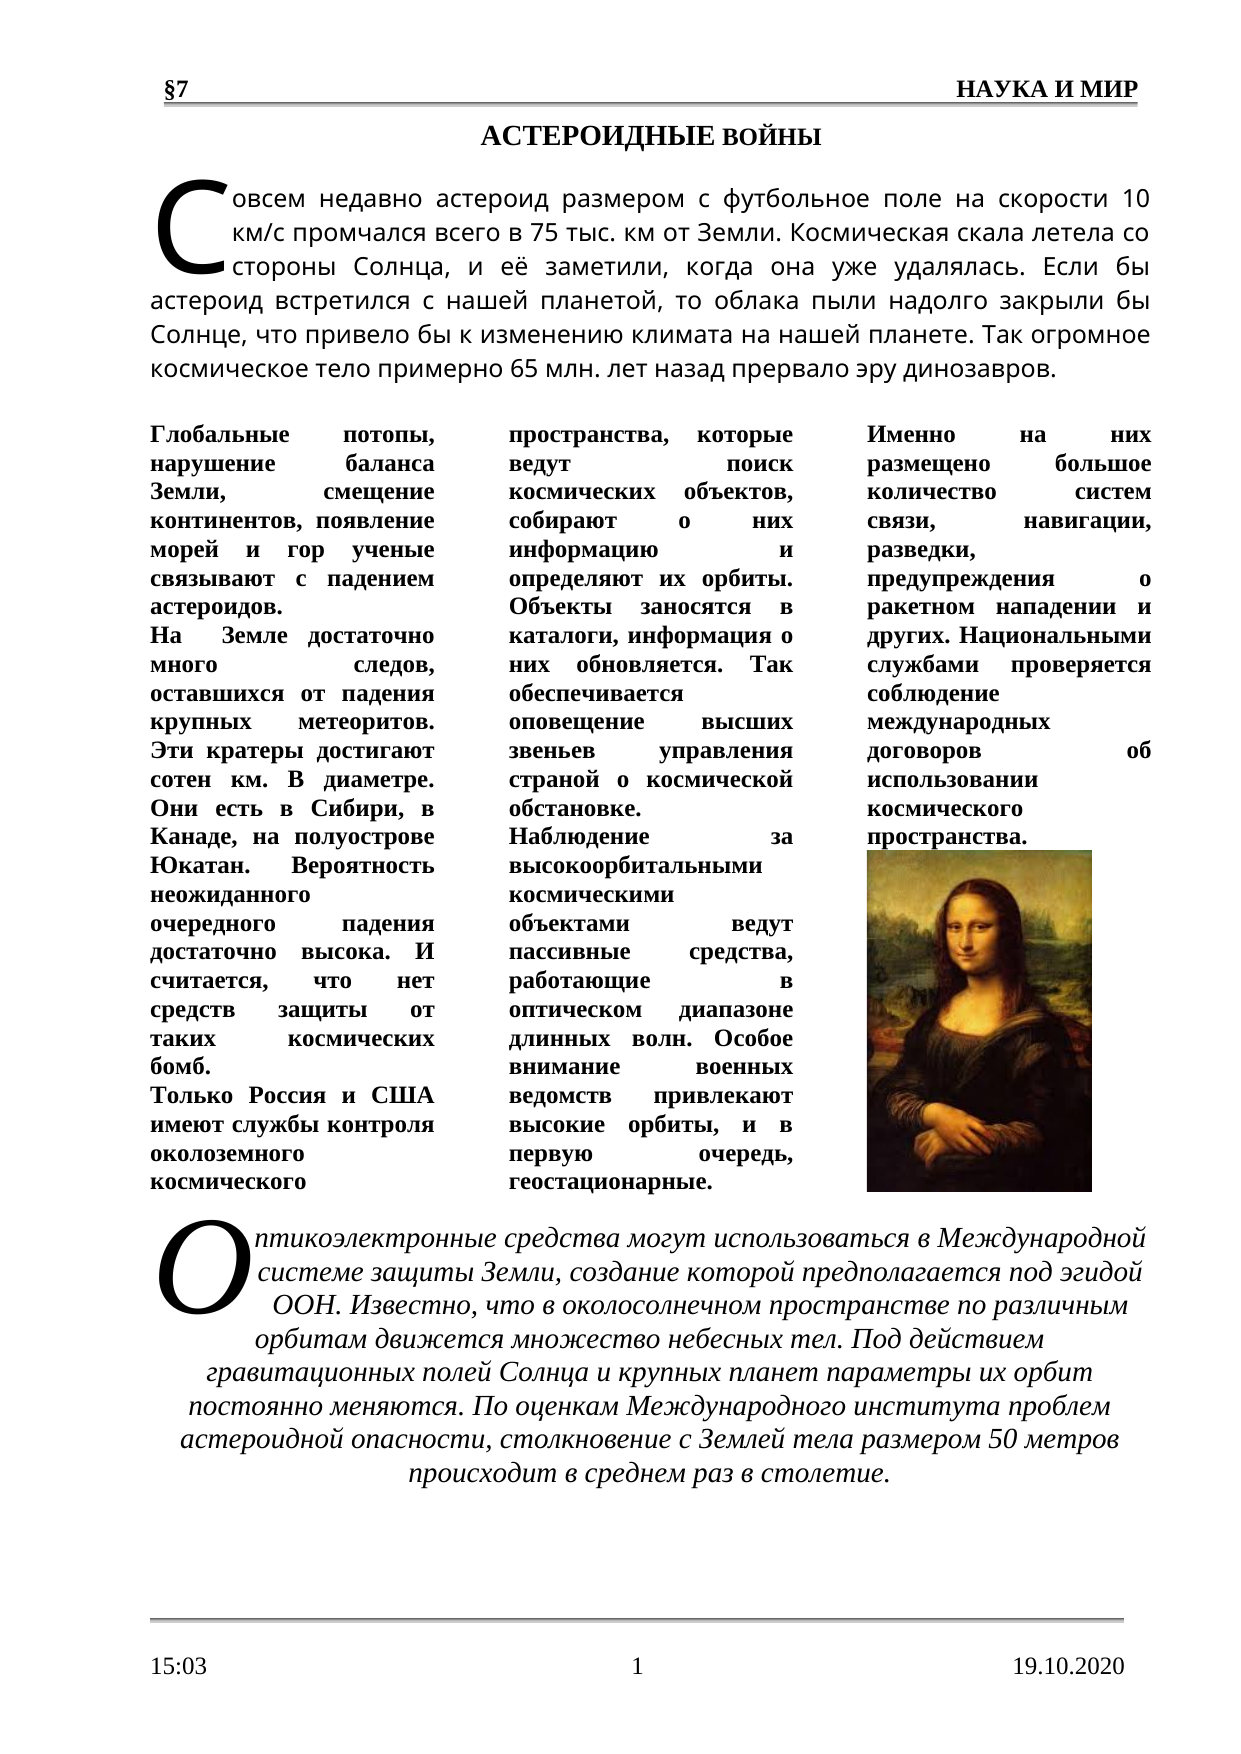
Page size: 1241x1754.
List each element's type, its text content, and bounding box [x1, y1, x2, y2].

text пространства, которые ведут поиск космических объектов, собирают о них информацию и определяют их орбиты. Объекты заносятся в каталоги, информация о них обновляется. Так обеспечивается оповещение высших звеньев управления страной о космической обстановке. [508, 419, 793, 821]
text Оптикоэлектронные средства могут использоваться в Международной системе защиты Земли, создание которой предполагается под эгидой ООН. Известно, что в околосолнечном пространстве по различным орбитам движется множество небесных тел. Под действием гравитационных полей Солнца и крупных планет параметры их орбит постоянно меняются. По оценкам Международного института проблем астероидной опасности, столкновение с Землей тела размером 50 метров происходит в среднем раз в столетие. [150, 1220, 1152, 1488]
text На Земле достаточно много следов, оставшихся от падения крупных метеоритов. Эти кратеры достигают сотен км. В диаметре. Они есть в Сибири, в Канаде, на полуострове Юкатан. Вероятность неожиданного очередного падения достаточно высока. И считается, что нет средств защиты от таких космических бомб. [150, 620, 435, 1080]
text Наблюдение за высокоорбитальными космическими объектами ведут пассивные средства, работающие в оптическом диапазоне длинных волн. Особое внимание военных ведомств привлекают высокие орбиты, и в первую очередь, геостационарные. [508, 821, 793, 1195]
text Совсем недавно астероид размером с футбольное поле на скорости 10 км/с промчался всего в 75 тыс. км от Земли. Космическая скала летела со стороны Солнца, и её заметили, когда она уже удалялась. Если бы астероид встретился с нашей планетой, то облака пыли надолго закрыли бы Солнце, что привело бы к изменению климата на нашей планете. Так огромное космическое тело примерно 65 млн. лет назад прервало эру динозавров. [150, 180, 1152, 385]
text Только Россия и США имеют службы контроля околоземного космического [150, 1080, 435, 1195]
text Именно на них размещено большое количество систем связи, навигации, разведки, предупреждения о ракетном нападении и других. Национальными службами проверяется соблюдение международных договоров об использовании космического пространства. [867, 419, 1152, 1191]
text АСТЕРОИДНЫЕ ВОЙНЫ [150, 118, 1152, 152]
text Глобальные потопы, нарушение баланса Земли, смещение континентов, появление морей и гор ученые связывают с падением астероидов. [150, 419, 435, 620]
